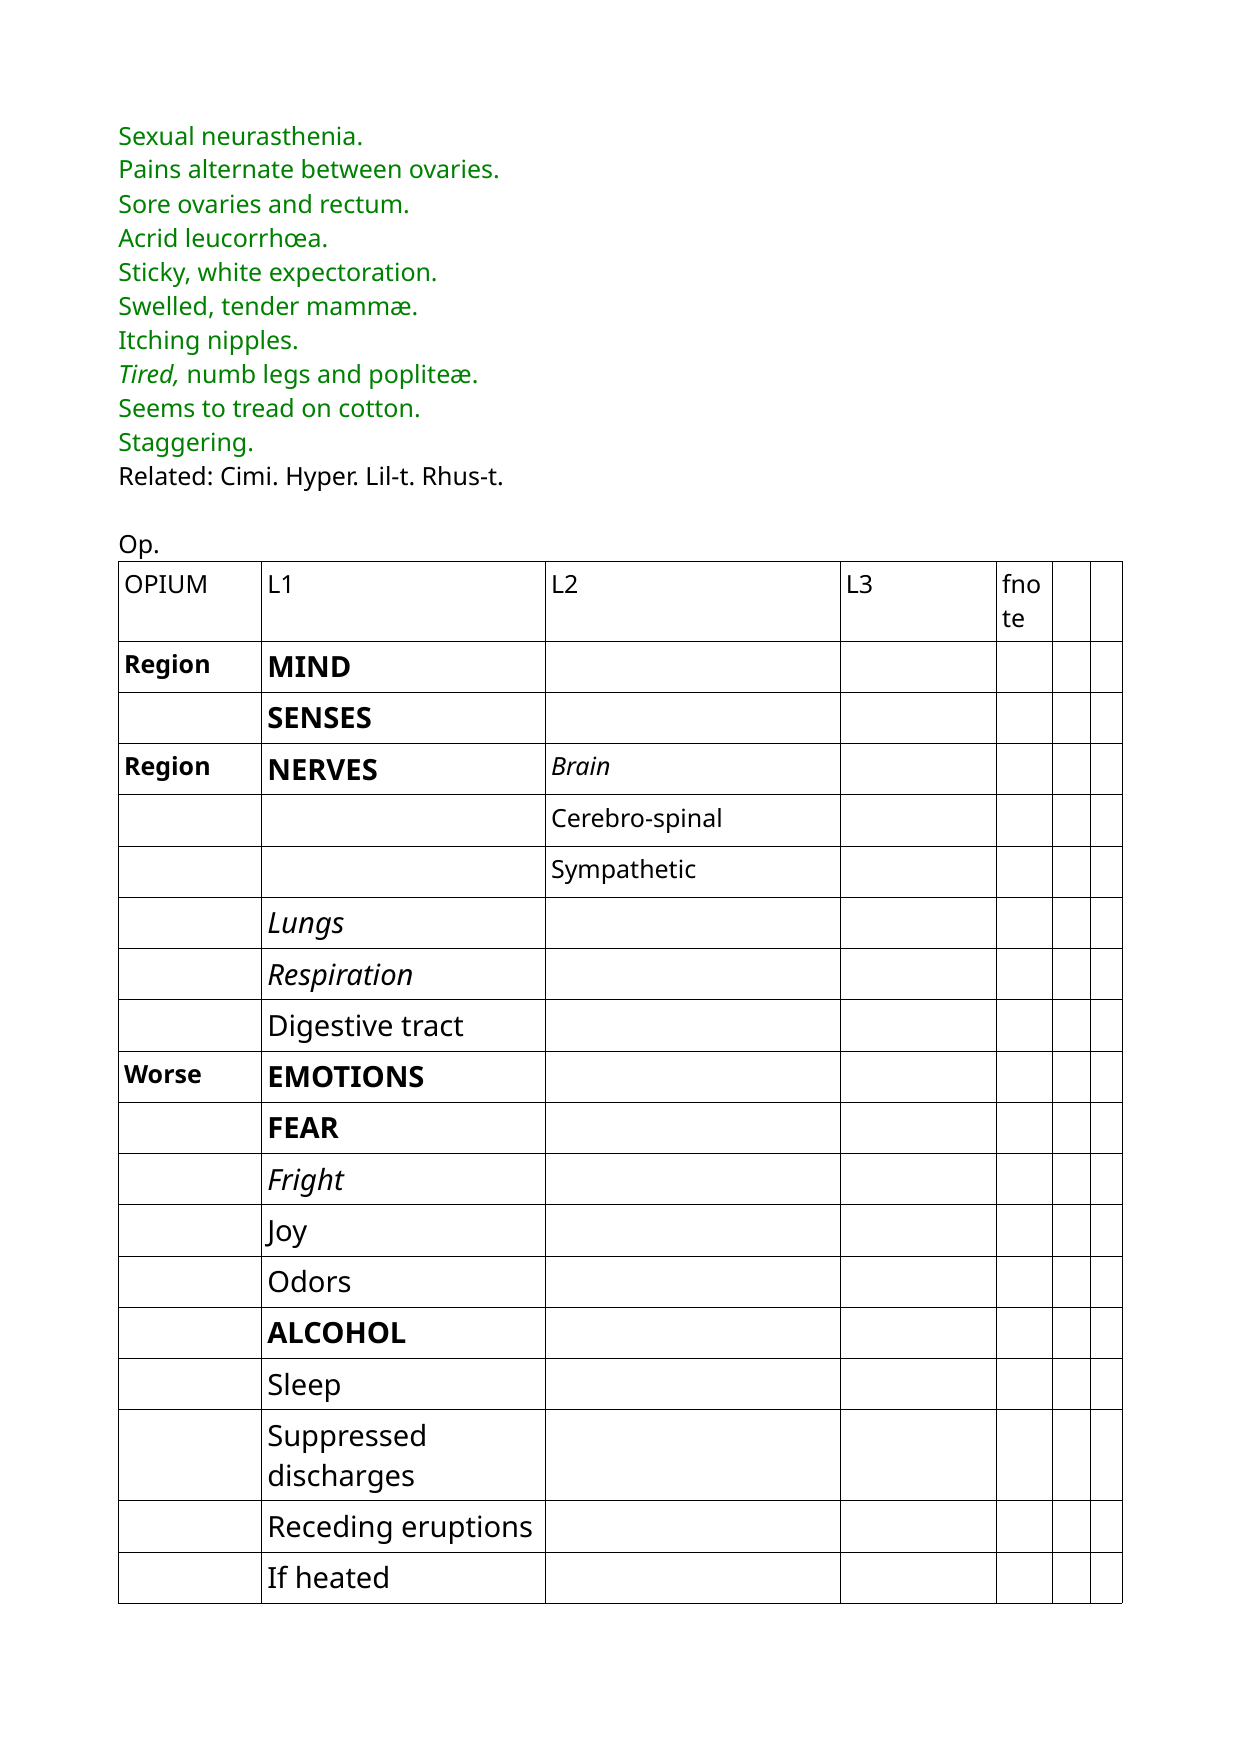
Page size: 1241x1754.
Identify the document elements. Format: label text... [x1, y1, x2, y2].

table_cell [119, 1553, 261, 1603]
table_cell [546, 898, 840, 948]
table_cell [262, 795, 545, 846]
table_cell [546, 1103, 840, 1153]
table_cell [997, 949, 1052, 999]
table_cell [1091, 1154, 1122, 1204]
text Staggering. [118, 425, 1122, 459]
table_cell [841, 1359, 996, 1409]
table_cell Worse [119, 1052, 261, 1102]
table_cell [1091, 1553, 1122, 1603]
table_cell [841, 642, 996, 692]
table_cell [997, 693, 1052, 743]
table_cell [546, 1257, 840, 1307]
table_cell [1091, 1103, 1122, 1153]
table_cell [997, 1103, 1052, 1153]
text Sore ovaries and rectum. [118, 186, 1122, 220]
table_cell [841, 1205, 996, 1256]
text Related: Cimi. Hyper. Lil-t. Rhus-t. [118, 459, 1122, 493]
table_cell Cerebro-spinal [546, 795, 840, 846]
table_cell Lungs [262, 898, 545, 948]
table_cell [546, 1553, 840, 1603]
table_cell [546, 949, 840, 999]
table_cell [1053, 1052, 1090, 1102]
table_cell [841, 1000, 996, 1051]
table_cell [1053, 1553, 1090, 1603]
table_cell [262, 847, 545, 897]
table_cell [1091, 1257, 1122, 1307]
table_cell [119, 1103, 261, 1153]
table_cell [841, 1553, 996, 1603]
table_cell [119, 1205, 261, 1256]
table_cell [1091, 744, 1122, 794]
table_cell [1091, 693, 1122, 743]
table_cell [997, 1501, 1052, 1552]
table_cell [1053, 949, 1090, 999]
table_cell [1091, 898, 1122, 948]
table_cell [1053, 1205, 1090, 1256]
text Pains alternate between ovaries. [118, 152, 1122, 186]
table_cell [997, 1000, 1052, 1051]
table_cell Region [119, 642, 261, 692]
table_cell [1091, 795, 1122, 846]
text Acrid leucorrhœa. [118, 220, 1122, 254]
table_cell [1091, 1308, 1122, 1358]
text Seems to tread on cotton. [118, 391, 1122, 425]
table_cell [841, 1501, 996, 1552]
table_cell [997, 1154, 1052, 1204]
table_cell Region [119, 744, 261, 794]
table_cell [841, 1154, 996, 1204]
table_cell Fright [262, 1154, 545, 1204]
table_cell Brain [546, 744, 840, 794]
table_cell [1053, 1103, 1090, 1153]
table_cell [1091, 1205, 1122, 1256]
table_cell [119, 1501, 261, 1552]
text Tired, numb legs and popliteæ. [118, 357, 1122, 391]
table_cell [997, 795, 1052, 846]
table_cell [997, 847, 1052, 897]
table_cell [119, 693, 261, 743]
text Swelled, tender mammæ. [118, 288, 1122, 322]
table_cell [841, 1410, 996, 1500]
table_cell [1053, 1410, 1090, 1500]
table_cell NERVES [262, 744, 545, 794]
table_cell EMOTIONS [262, 1052, 545, 1102]
table_cell [1053, 642, 1090, 692]
table_cell [546, 1359, 840, 1409]
table_cell [841, 847, 996, 897]
table_cell [546, 1501, 840, 1552]
table_cell [841, 898, 996, 948]
table_cell [841, 949, 996, 999]
table_cell [546, 1308, 840, 1358]
table_cell [546, 1000, 840, 1051]
table_cell [1091, 1501, 1122, 1552]
table_cell [1053, 847, 1090, 897]
table_cell If heated [262, 1553, 545, 1603]
text Itching nipples. [118, 322, 1122, 357]
table_cell [841, 1052, 996, 1102]
table_cell [997, 642, 1052, 692]
table_cell [546, 642, 840, 692]
table_cell Suppressed discharges [262, 1410, 545, 1500]
table_cell [1053, 795, 1090, 846]
table_cell [997, 1359, 1052, 1409]
table_cell [997, 1308, 1052, 1358]
table_cell Digestive tract [262, 1000, 545, 1051]
table_cell [1053, 1154, 1090, 1204]
table_cell Respiration [262, 949, 545, 999]
table_cell MIND [262, 642, 545, 692]
table_cell [119, 1410, 261, 1500]
table_cell [997, 1052, 1052, 1102]
table_cell [1091, 847, 1122, 897]
table_cell [997, 744, 1052, 794]
table_cell [841, 1103, 996, 1153]
table_cell [119, 795, 261, 846]
table_cell [1053, 693, 1090, 743]
table_cell FEAR [262, 1103, 545, 1153]
text Sexual neurasthenia. [118, 118, 1122, 152]
table_cell [1091, 1359, 1122, 1409]
table_cell [841, 744, 996, 794]
table_cell [1053, 744, 1090, 794]
table_cell [1091, 1410, 1122, 1500]
table_cell [841, 693, 996, 743]
table_header OPIUM [119, 562, 261, 641]
table_cell [119, 847, 261, 897]
table_cell Sleep [262, 1359, 545, 1409]
table_cell Receding eruptions [262, 1501, 545, 1552]
table_cell [119, 1308, 261, 1358]
table_cell [546, 1052, 840, 1102]
table_header fnote [997, 562, 1052, 641]
table_cell [1053, 1000, 1090, 1051]
table_cell [1091, 949, 1122, 999]
table_cell [119, 1359, 261, 1409]
table_cell [119, 898, 261, 948]
table_cell Joy [262, 1205, 545, 1256]
table_cell [546, 1154, 840, 1204]
table_cell SENSES [262, 693, 545, 743]
table_cell [841, 1308, 996, 1358]
table_header [1091, 562, 1122, 641]
table_header L2 [546, 562, 840, 641]
table_cell [1053, 898, 1090, 948]
table_cell [841, 795, 996, 846]
table_cell [1053, 1308, 1090, 1358]
table_cell [546, 1410, 840, 1500]
table_cell [546, 1205, 840, 1256]
table_cell [119, 1154, 261, 1204]
table_cell [841, 1257, 996, 1307]
table_cell [1053, 1359, 1090, 1409]
table_cell [119, 1257, 261, 1307]
table_cell [997, 1205, 1052, 1256]
text Op. [118, 527, 1122, 561]
table_cell [1053, 1257, 1090, 1307]
table_cell [997, 898, 1052, 948]
table_cell [1091, 1052, 1122, 1102]
table_cell [119, 1000, 261, 1051]
table_cell Odors [262, 1257, 545, 1307]
table_cell [997, 1257, 1052, 1307]
table_cell [1091, 1000, 1122, 1051]
table_header L3 [841, 562, 996, 641]
table_cell ALCOHOL [262, 1308, 545, 1358]
text Sticky, white expectoration. [118, 254, 1122, 288]
table_header L1 [262, 562, 545, 641]
table_cell [1053, 1501, 1090, 1552]
table_cell Sympathetic [546, 847, 840, 897]
table_cell [997, 1410, 1052, 1500]
table_cell [997, 1553, 1052, 1603]
table_header [1053, 562, 1090, 641]
table_cell [1091, 642, 1122, 692]
table_cell [119, 949, 261, 999]
table_cell [546, 693, 840, 743]
